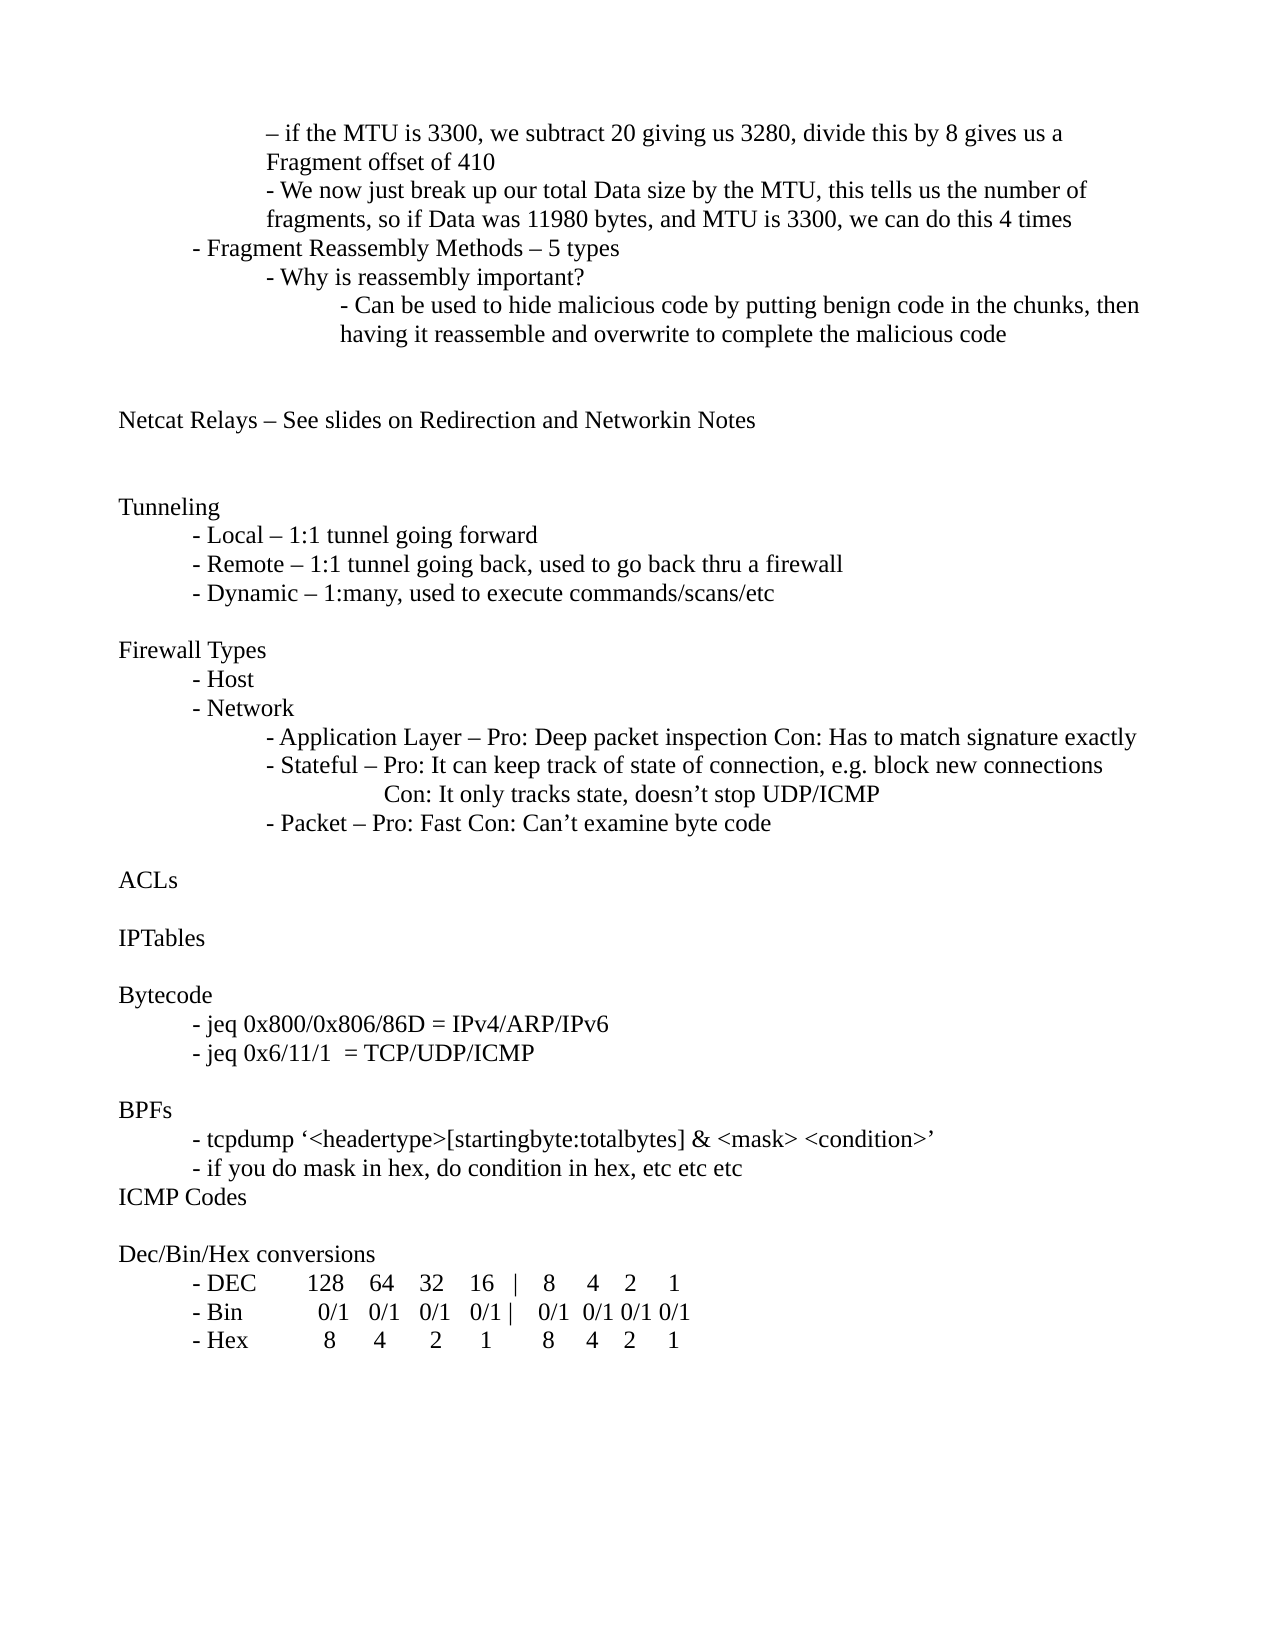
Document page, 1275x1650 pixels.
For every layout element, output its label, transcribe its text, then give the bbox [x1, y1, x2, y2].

text Bytecode [118, 981, 1157, 1009]
text - Dynamic – 1:many, used to execute commands/scans/etc [118, 578, 1157, 607]
text - Stateful – Pro: It can keep track of state of connection, e.g. block new connections Con: It only tracks state, doesn’t stop UDP/ICMP [118, 751, 1157, 808]
text - We now just break up our total Data size by the MTU, this tells us the number of fragments, so if Data was 11980 bytes, and MTU is 3300, we can do this 4 times [118, 176, 1157, 233]
text - jeq 0x6/11/1 = TCP/UDP/ICMP [118, 1038, 1157, 1067]
text - Why is reassembly important? [118, 262, 1157, 291]
text - Remote – 1:1 tunnel going back, used to go back thru a firewall [118, 549, 1157, 578]
text - Application Layer – Pro: Deep packet inspection Con: Has to match signature exactly [118, 722, 1157, 751]
text Firewall Types [118, 636, 1157, 664]
text - Fragment Reassembly Methods – 5 types [118, 233, 1157, 262]
text - DEC 128 64 32 16 | 8 4 2 1 [118, 1268, 1157, 1297]
text - tcpdump ‘<headertype>[startingbyte:totalbytes] & <mask> <condition>’ [118, 1124, 1157, 1153]
text Dec/Bin/Hex conversions [118, 1239, 1157, 1268]
text - Host [118, 664, 1157, 693]
text Tunneling [118, 492, 1157, 521]
text – if the MTU is 3300, we subtract 20 giving us 3280, divide this by 8 gives us a Fragment offset of 410 [118, 118, 1157, 176]
text - Bin 0/1 0/1 0/1 0/1 | 0/1 0/1 0/1 0/1 [118, 1297, 1157, 1326]
text ACLs [118, 866, 1157, 894]
text ICMP Codes [118, 1182, 1157, 1211]
text - Hex 8 4 2 1 8 4 2 1 [118, 1326, 1157, 1354]
text Netcat Relays – See slides on Redirection and Networkin Notes [118, 406, 1157, 434]
text IPTables [118, 923, 1157, 952]
text - Can be used to hide malicious code by putting benign code in the chunks, then having it reassemble and overwrite to complete the malicious code [118, 291, 1157, 348]
text - if you do mask in hex, do condition in hex, etc etc etc [118, 1153, 1157, 1182]
text - jeq 0x800/0x806/86D = IPv4/ARP/IPv6 [118, 1009, 1157, 1038]
text BPFs [118, 1096, 1157, 1124]
text - Network [118, 693, 1157, 722]
text - Local – 1:1 tunnel going forward [118, 521, 1157, 549]
text - Packet – Pro: Fast Con: Can’t examine byte code [118, 808, 1157, 837]
